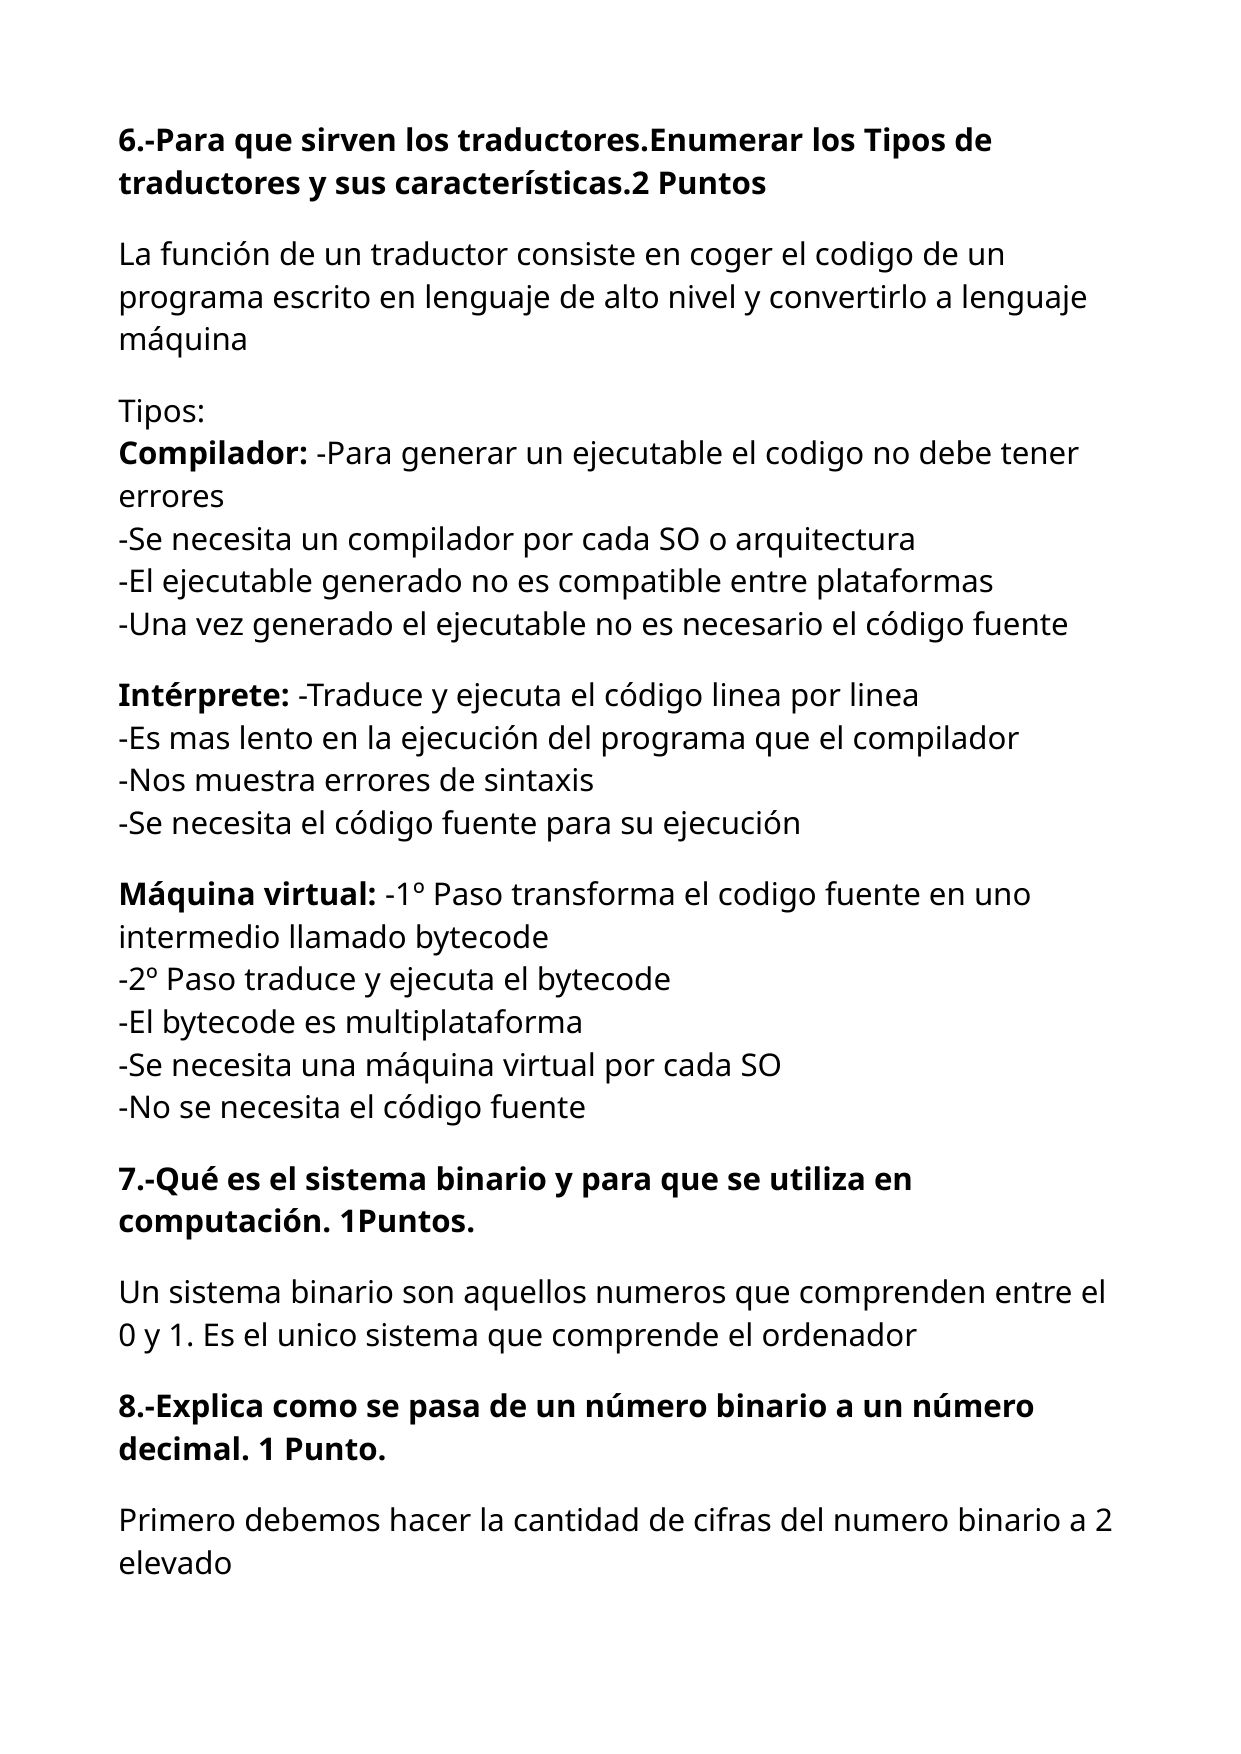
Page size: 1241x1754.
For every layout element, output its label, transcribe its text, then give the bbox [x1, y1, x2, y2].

text La función de un traductor consiste en coger el codigo de un programa escrito en lenguaje de alto nivel y convertirlo a lenguaje máquina [118, 232, 1122, 360]
text -El ejecutable generado no es compatible entre plataformas [118, 559, 1122, 602]
text Máquina virtual: -1º Paso transforma el codigo fuente en uno intermedio llamado bytecode [118, 872, 1122, 957]
text -Se necesita una máquina virtual por cada SO [118, 1043, 1122, 1085]
text -Nos muestra errores de sintaxis [118, 758, 1122, 801]
text -Se necesita un compilador por cada SO o arquitectura [118, 516, 1122, 559]
text 6.-Para que sirven los traductores.Enumerar los Tipos de traductores y sus características.2 Puntos [118, 118, 1122, 203]
text Compilador: -Para generar un ejecutable el codigo no debe tener errores [118, 431, 1122, 516]
text Un sistema binario son aquellos numeros que comprenden entre el 0 y 1. Es el unico sistema que comprende el ordenador [118, 1271, 1122, 1356]
text -El bytecode es multiplataforma [118, 1000, 1122, 1043]
text Tipos: [118, 389, 1122, 431]
text -Una vez generado el ejecutable no es necesario el código fuente [118, 602, 1122, 644]
text Intérprete: -Traduce y ejecuta el código linea por linea [118, 673, 1122, 716]
text 8.-Explica como se pasa de un número binario a un número decimal. 1 Punto. [118, 1384, 1122, 1470]
text -2º Paso traduce y ejecuta el bytecode [118, 957, 1122, 1000]
text 7.-Qué es el sistema binario y para que se utiliza en computación. 1Puntos. [118, 1157, 1122, 1242]
text Primero debemos hacer la cantidad de cifras del numero binario a 2 elevado [118, 1498, 1122, 1584]
text -No se necesita el código fuente [118, 1085, 1122, 1128]
text -Se necesita el código fuente para su ejecución [118, 801, 1122, 843]
text -Es mas lento en la ejecución del programa que el compilador [118, 716, 1122, 758]
